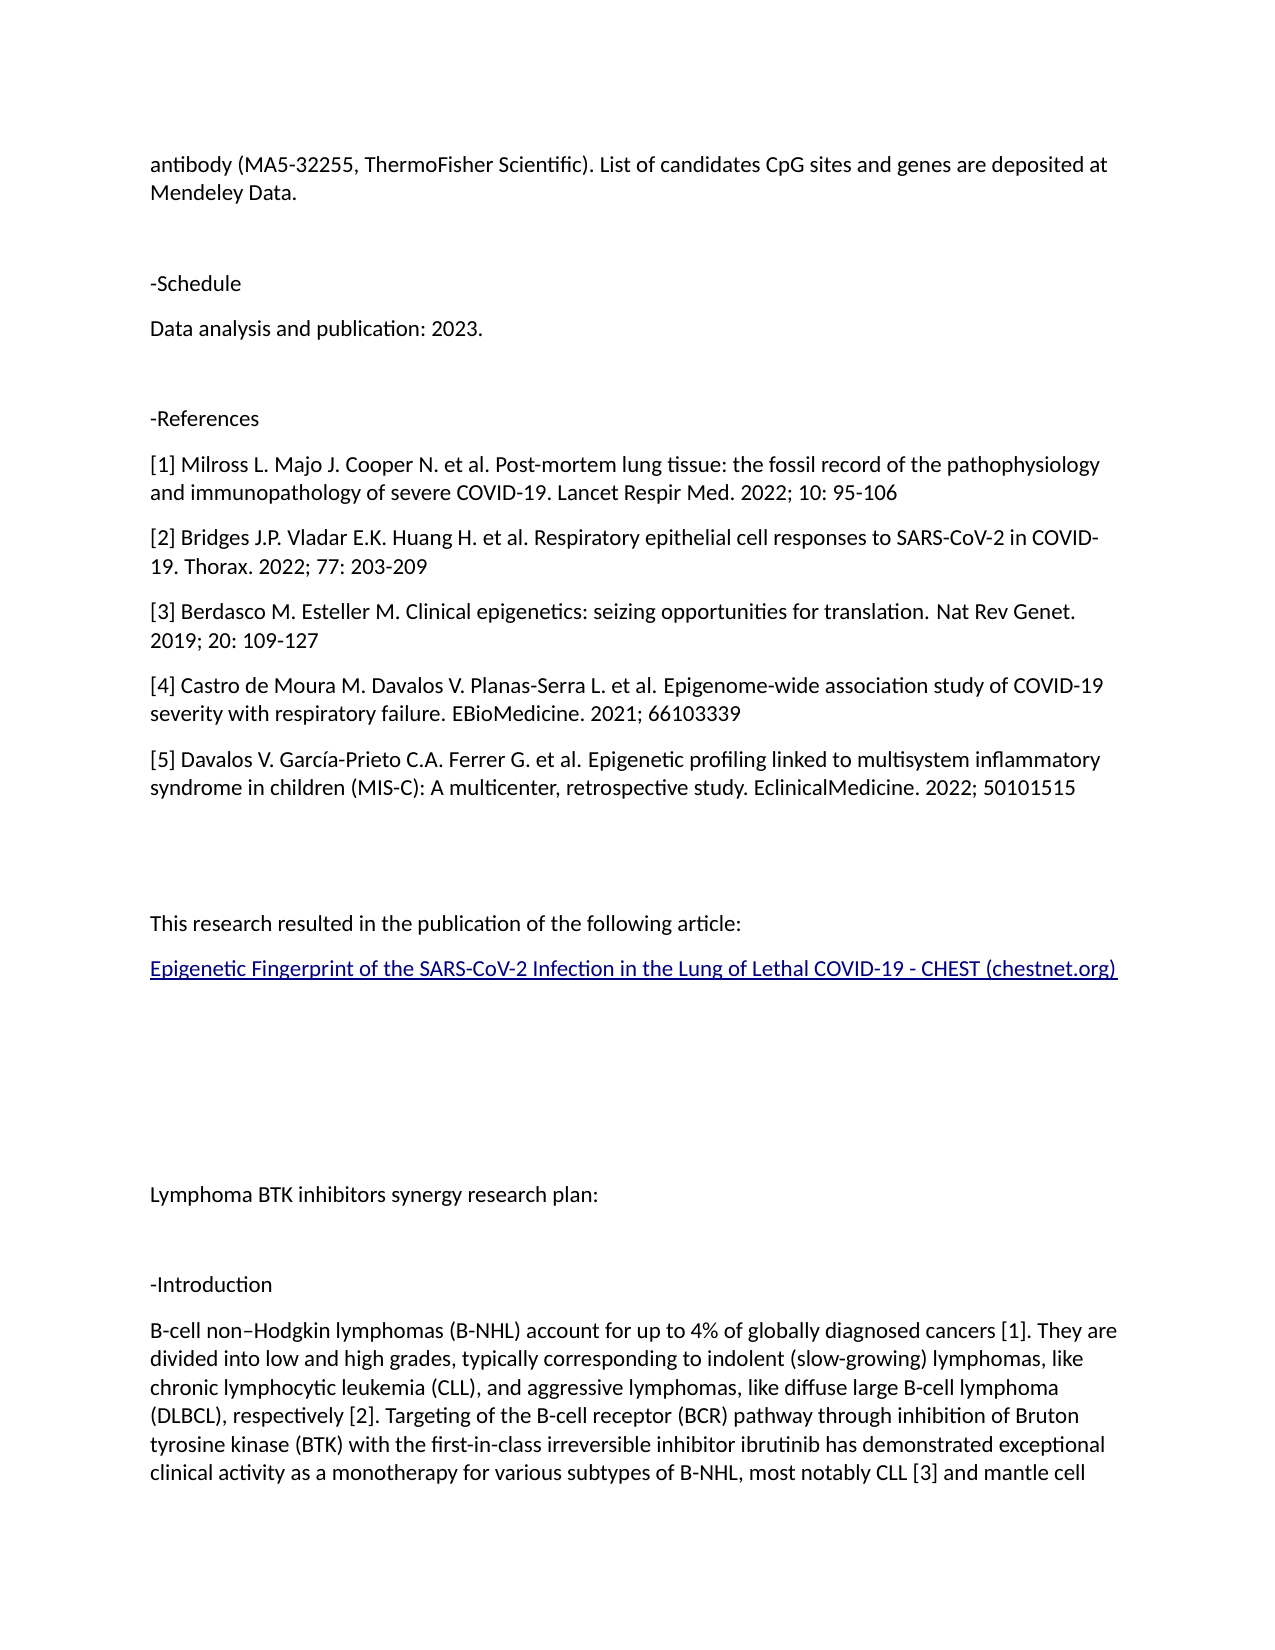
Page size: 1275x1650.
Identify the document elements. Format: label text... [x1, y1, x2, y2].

text Lymphoma BTK inhibitors synergy research plan: [150, 1180, 1125, 1208]
text This research resulted in the publication of the following article: [150, 909, 1125, 937]
text -Introduction [150, 1271, 1125, 1299]
text -References [150, 404, 1125, 433]
text [1] Milross L. Majo J. Cooper N. et al. Post-mortem lung tissue: the fossil record of the pathophysiology and immunopathology of severe COVID-19. Lancet Respir Med. 2022; 10: 95-106 [150, 450, 1125, 506]
text [5] Davalos V. García-Prieto C.A. Ferrer G. et al. Epigenetic profiling linked to multisystem inflammatory syndrome in children (MIS-C): A multicenter, retrospective study. EclinicalMedicine. 2022; 50101515 [150, 745, 1125, 801]
text Epigenetic Fingerprint of the SARS-CoV-2 Infection in the Lung of Lethal COVID-19 - CHEST (chestnet.org) [150, 954, 1125, 982]
text B-cell non–Hodgkin lymphomas (B-NHL) account for up to 4% of globally diagnosed cancers [1]. They are divided into low and high grades, typically corresponding to indolent (slow-growing) lymphomas, like chronic lymphocytic leukemia (CLL), and aggressive lymphomas, like diffuse large B-cell lymphoma (DLBCL), respectively [2]. Targeting of the B-cell receptor (BCR) pathway through inhibition of Bruton tyrosine kinase (BTK) with the first-in-class irreversible inhibitor ibrutinib has demonstrated exceptional clinical activity as a monotherapy for various subtypes of B-NHL, most notably CLL [3] and mantle cell [150, 1316, 1125, 1487]
text [2] Bridges J.P. Vladar E.K. Huang H. et al. Respiratory epithelial cell responses to SARS-CoV-2 in COVID-19. Thorax. 2022; 77: 203-209 [150, 523, 1125, 580]
text [4] Castro de Moura M. Davalos V. Planas-Serra L. et al. Epigenome-wide association study of COVID-19 severity with respiratory failure. EBioMedicine. 2021; 66103339 [150, 671, 1125, 728]
text -Schedule [150, 269, 1125, 297]
text Data analysis and publication: 2023. [150, 314, 1125, 342]
text [3] Berdasco M. Esteller M. Clinical epigenetics: seizing opportunities for translation. Nat Rev Genet. 2019; 20: 109-127 [150, 597, 1125, 654]
text antibody (MA5-32255, ThermoFisher Scientific). List of candidates CpG sites and genes are deposited at Mendeley Data. [150, 150, 1125, 207]
